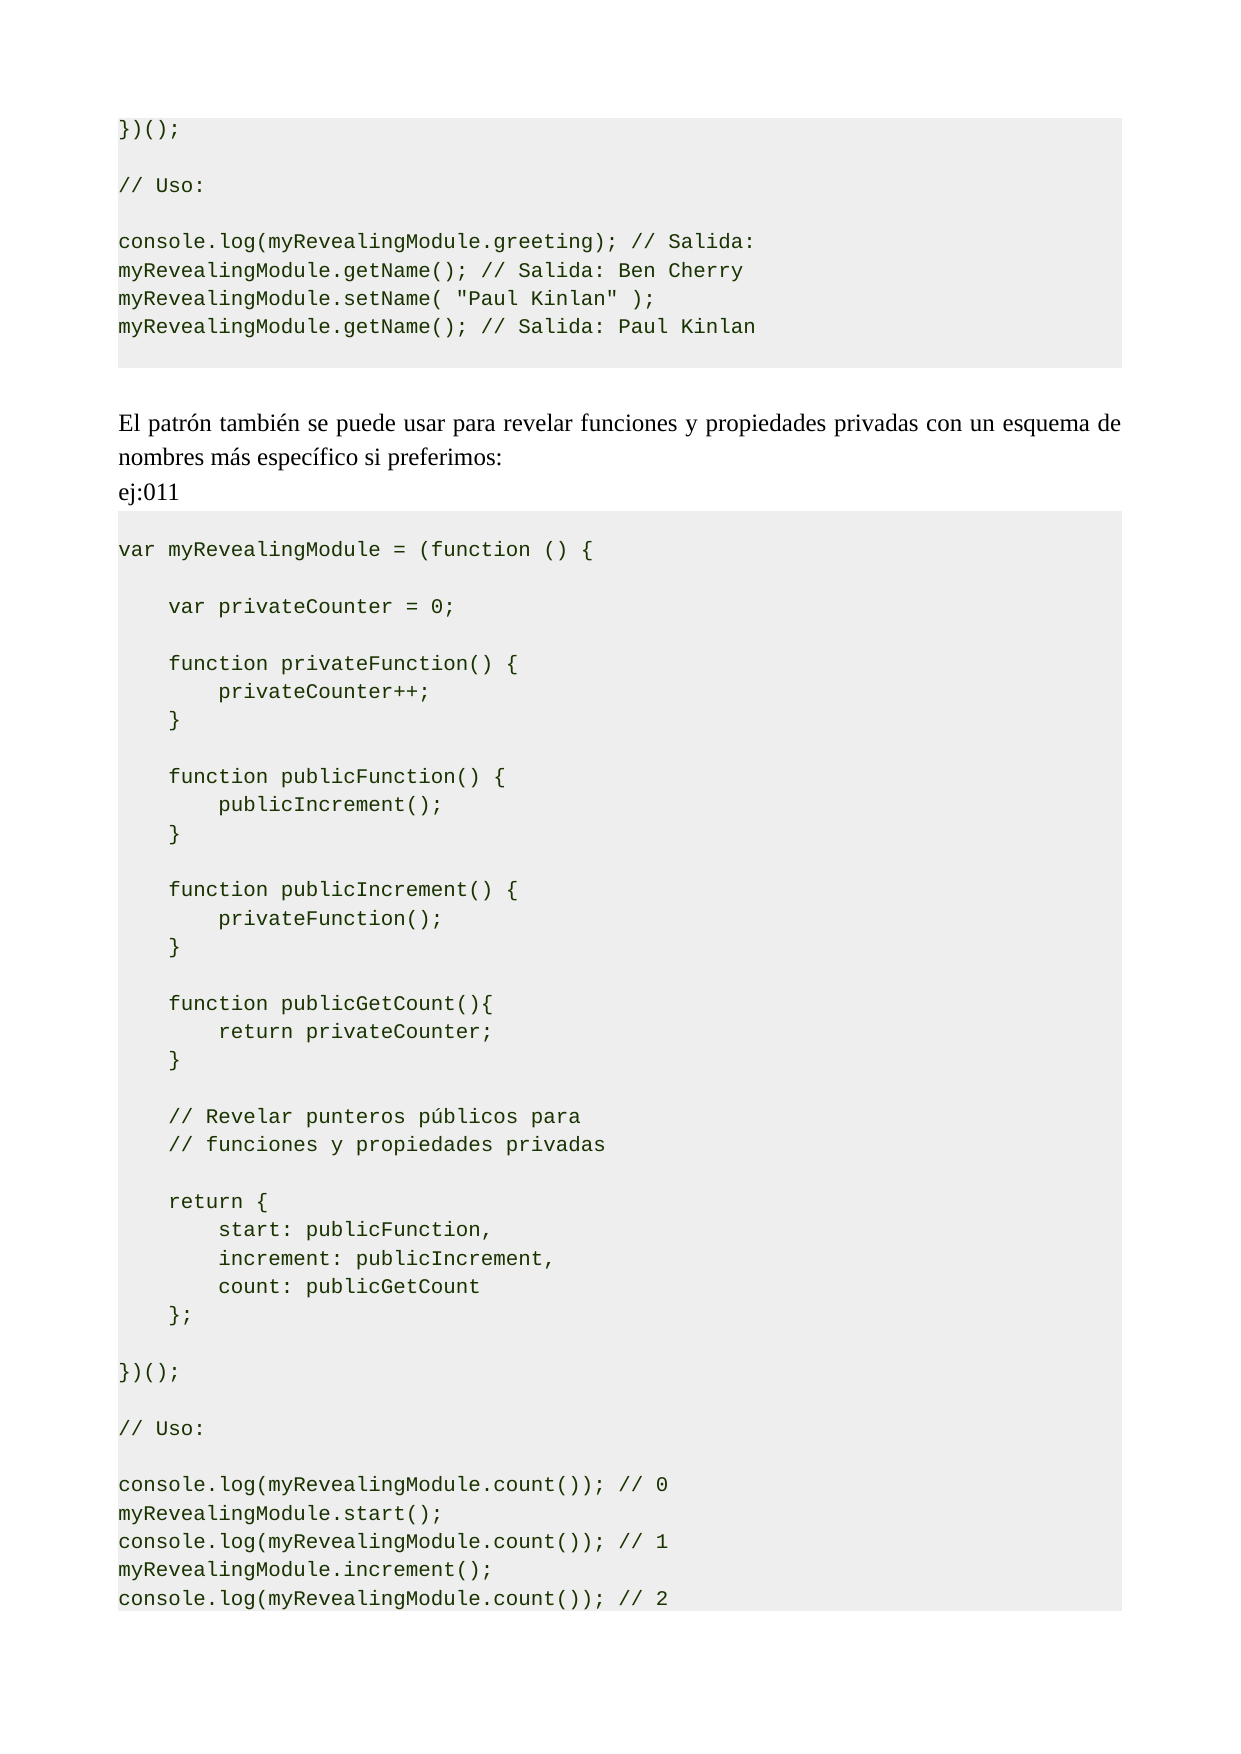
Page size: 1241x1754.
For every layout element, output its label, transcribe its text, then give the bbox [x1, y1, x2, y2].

text myRevealingModule.setName( "Paul Kinlan" ); [118, 288, 1122, 312]
text var myRevealingModule = (function () { [118, 539, 1122, 563]
text privateFunction(); [118, 908, 1122, 931]
text function publicGetCount(){ [118, 993, 1122, 1016]
text myRevealingModule.getName(); // Salida: Paul Kinlan [118, 316, 1122, 340]
text function privateFunction() { [118, 653, 1122, 676]
text } [118, 936, 1122, 960]
text privateCounter++; [118, 681, 1122, 705]
text } [118, 1049, 1122, 1073]
text // Uso: [118, 1418, 1122, 1441]
text // Revelar punteros públicos para [118, 1106, 1122, 1130]
text } [118, 823, 1122, 846]
text } [118, 709, 1122, 733]
text console.log(myRevealingModule.count()); // 1 [118, 1531, 1122, 1555]
text count: publicGetCount [118, 1276, 1122, 1300]
text console.log(myRevealingModule.count()); // 0 [118, 1474, 1122, 1498]
text myRevealingModule.start(); [118, 1503, 1122, 1526]
text function publicIncrement() { [118, 879, 1122, 903]
text El patrón también se puede usar para revelar funciones y propiedades privadas con un esquema de nombres más específico si preferimos: [118, 408, 1122, 471]
text publicIncrement(); [118, 794, 1122, 818]
text var privateCounter = 0; [118, 596, 1122, 620]
text return { [118, 1191, 1122, 1215]
text })(); [118, 1361, 1122, 1385]
text myRevealingModule.getName(); // Salida: Ben Cherry [118, 260, 1122, 283]
text function publicFunction() { [118, 766, 1122, 790]
text console.log(myRevealingModule.greeting); // Salida: [118, 231, 1122, 255]
text })(); [118, 118, 1122, 142]
text }; [118, 1304, 1122, 1328]
text // Uso: [118, 175, 1122, 198]
text // funciones y propiedades privadas [118, 1134, 1122, 1158]
text increment: publicIncrement, [118, 1248, 1122, 1271]
text start: publicFunction, [118, 1219, 1122, 1243]
text console.log(myRevealingModule.count()); // 2 [118, 1588, 1122, 1611]
text return privateCounter; [118, 1021, 1122, 1045]
text ej:011 [118, 477, 1122, 505]
text myRevealingModule.increment(); [118, 1559, 1122, 1583]
